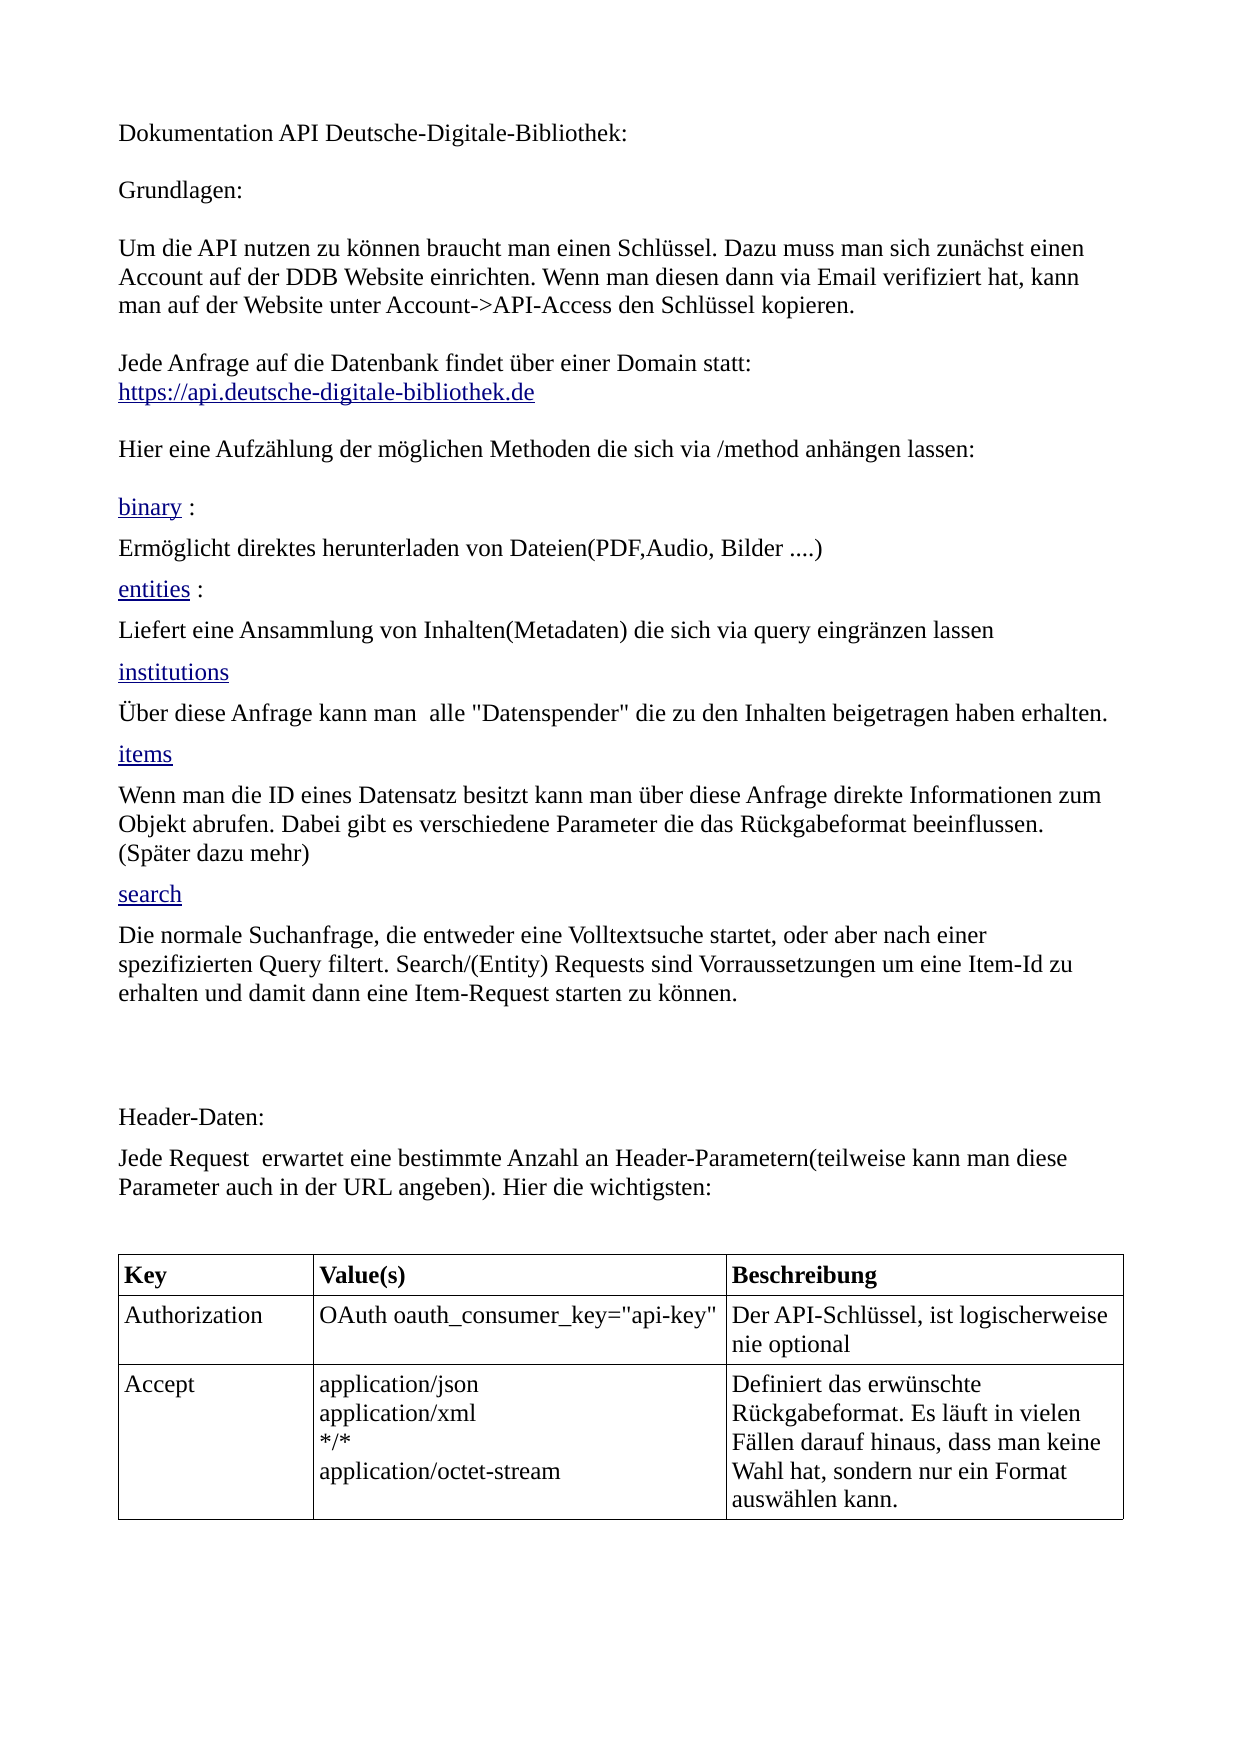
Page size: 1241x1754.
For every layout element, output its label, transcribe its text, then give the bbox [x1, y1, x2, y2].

text Header-Daten: [118, 1102, 1122, 1131]
table_cell Authorization [119, 1296, 313, 1364]
text Um die API nutzen zu können braucht man einen Schlüssel. Dazu muss man sich zunächst einen Account auf der DDB Website einrichten. Wenn man diesen dann via Email verifiziert hat, kann man auf der Website unter Account->API-Access den Schlüssel kopieren. [118, 233, 1122, 319]
text Über diese Anfrage kann man alle "Datenspender" die zu den Inhalten beigetragen haben erhalten. [118, 698, 1122, 727]
text Hier eine Aufzählung der möglichen Methoden die sich via /method anhängen lassen: [118, 434, 1122, 463]
text entities : [118, 574, 1122, 603]
text items [118, 739, 1122, 768]
text Wenn man die ID eines Datensatz besitzt kann man über diese Anfrage direkte Informationen zum Objekt abrufen. Dabei gibt es verschiedene Parameter die das Rückgabeformat beeinflussen. (Später dazu mehr) [118, 781, 1122, 867]
table_cell OAuth oauth_consumer_key="api-key" [314, 1296, 726, 1364]
text search [118, 879, 1122, 908]
text Jede Anfrage auf die Datenbank findet über einer Domain statt: [118, 348, 1122, 377]
text Dokumentation API Deutsche-Digitale-Bibliothek: [118, 118, 1122, 147]
text binary : [118, 492, 1122, 521]
text https://api.deutsche-digitale-bibliothek.de [118, 377, 1122, 406]
table_cell Der API-Schlüssel, ist logischerweise nie optional [727, 1296, 1123, 1364]
text institutions [118, 657, 1122, 686]
table_header Value(s) [314, 1255, 726, 1295]
text Ermöglicht direktes herunterladen von Dateien(PDF,Audio, Bilder ....) [118, 533, 1122, 562]
table_cell application/json application/xml */* application/octet-stream [314, 1365, 726, 1519]
text Grundlagen: [118, 176, 1122, 204]
table_cell Definiert das erwünschte Rückgabeformat. Es läuft in vielen Fällen darauf hinaus, dass man keine Wahl hat, sondern nur ein Format auswählen kann. [727, 1365, 1123, 1519]
table_header Beschreibung [727, 1255, 1123, 1295]
text Jede Request erwartet eine bestimmte Anzahl an Header-Parametern(teilweise kann man diese Parameter auch in der URL angeben). Hier die wichtigsten: [118, 1143, 1122, 1201]
text Liefert eine Ansammlung von Inhalten(Metadaten) die sich via query eingränzen lassen [118, 616, 1122, 644]
table_cell Accept [119, 1365, 313, 1519]
table_header Key [119, 1255, 313, 1295]
text Die normale Suchanfrage, die entweder eine Volltextsuche startet, oder aber nach einer spezifizierten Query filtert. Search/(Entity) Requests sind Vorraussetzungen um eine Item-Id zu erhalten und damit dann eine Item-Request starten zu können. [118, 921, 1122, 1007]
